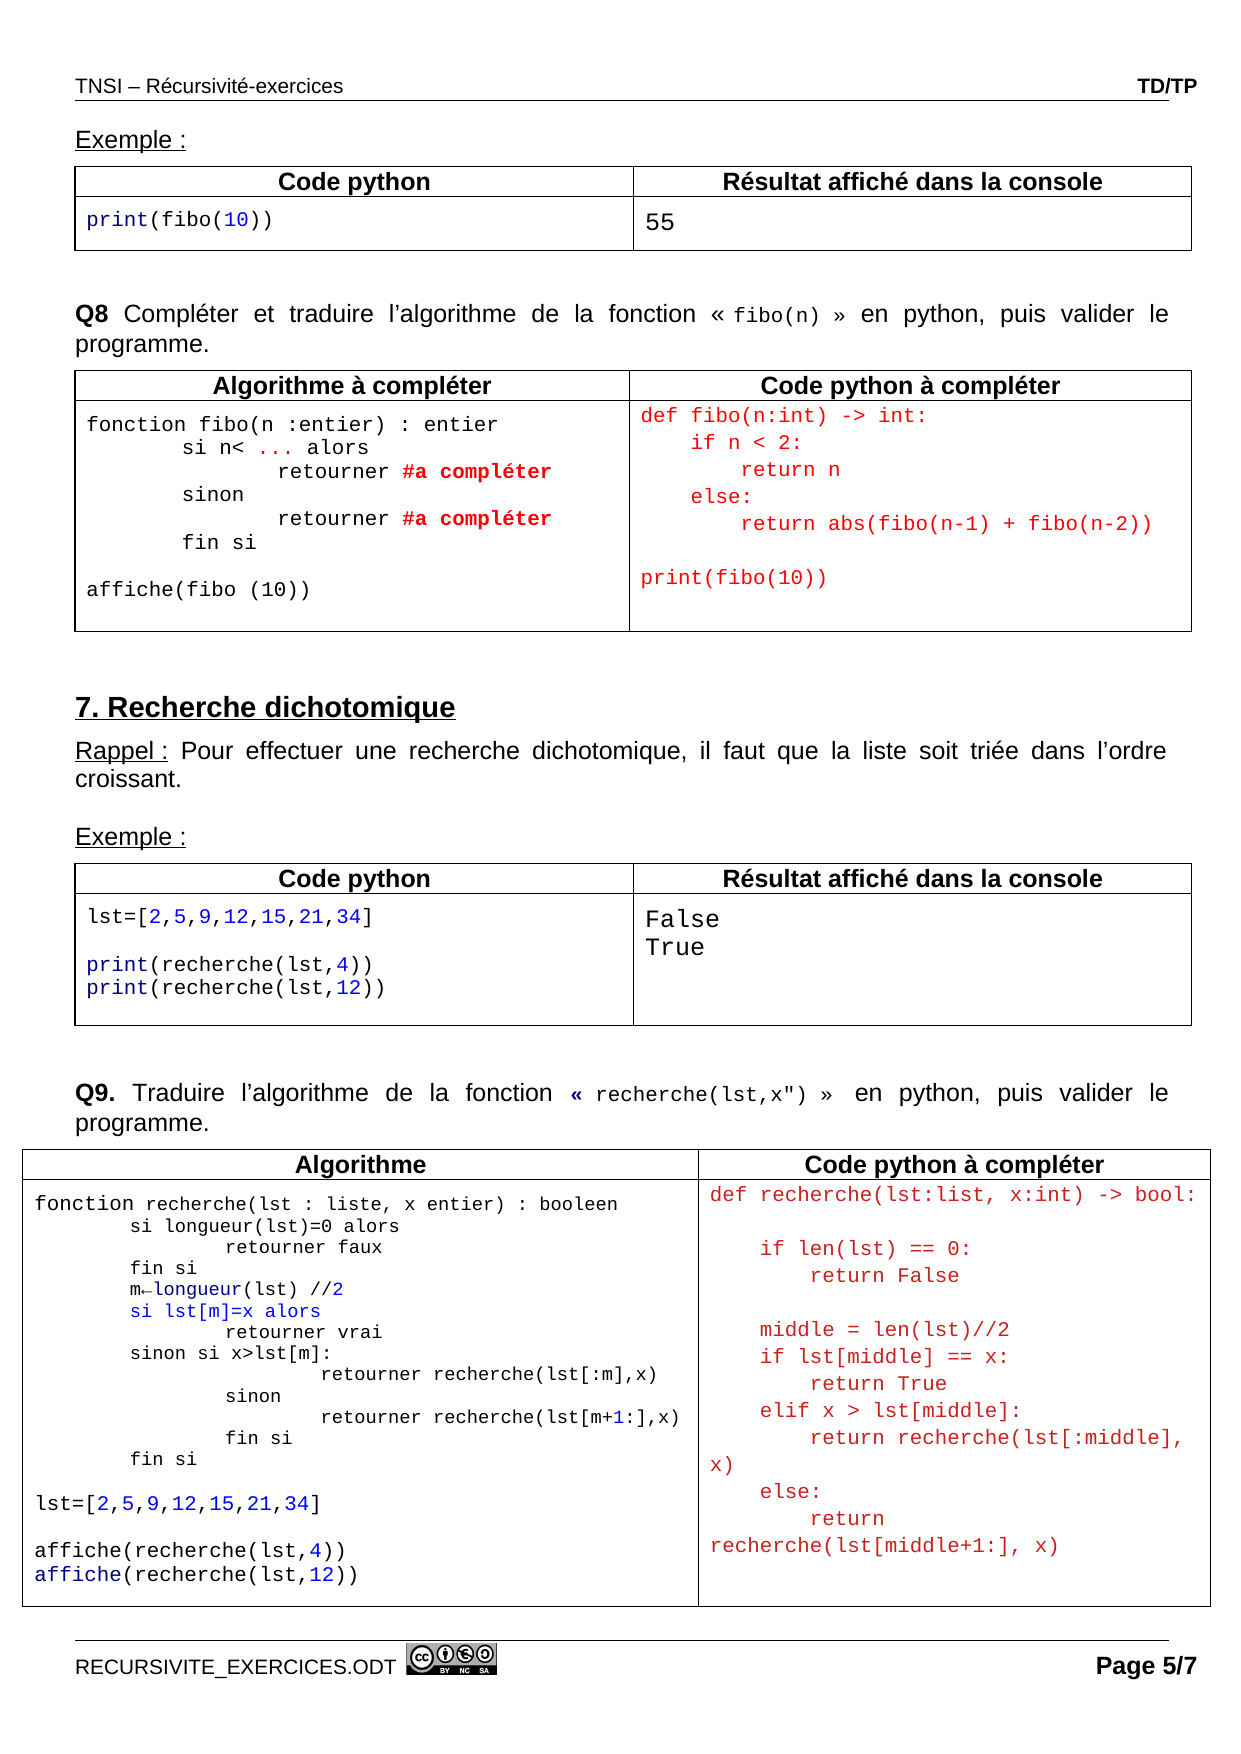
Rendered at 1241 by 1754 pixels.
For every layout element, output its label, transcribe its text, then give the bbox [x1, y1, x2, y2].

text Exemple : [75, 822, 1169, 851]
text Exemple : [75, 125, 1169, 154]
table_header Code python [76, 864, 633, 893]
table_header Code python à compléter [630, 371, 1191, 400]
table_cell 55 [634, 197, 1191, 250]
text Q9. Traduire l’algorithme de la fonction « recherche(lst,x") » en python, puis valider le programme. [75, 1078, 1169, 1137]
table_header Algorithme à compléter [76, 371, 629, 400]
table_header Résultat affiché dans la console [634, 864, 1191, 893]
table_header Algorithme [23, 1150, 698, 1179]
table_header Code python à compléter [699, 1150, 1210, 1179]
text Rappel : Pour effectuer une recherche dichotomique, il faut que la liste soit triée dans l’ordre croissant. [75, 736, 1169, 793]
table_cell print(fibo(10)) [76, 197, 633, 250]
table_cell fonction recherche(lst : liste, x entier) : booleen si longueur(lst)=0 alors retourner faux fin si m←longueur(lst) //2 si lst[m]=x alors retourner vrai sinon si x>lst[m]: retourner recherche(lst[:m],x) sinon retourner recherche(lst[m+1:],x) fin si fin si lst=[2,5,9,12,15,21,34] affiche(recherche(lst,4)) affiche(recherche(lst,12)) [23, 1180, 698, 1606]
table_cell def fibo(n:int) -> int: if n < 2: return n else: return abs(fibo(n-1) + fibo(n-2)) print(fibo(10)) [630, 401, 1191, 631]
text 7. Recherche dichotomique [75, 689, 1169, 723]
table_header Code python [76, 167, 633, 196]
text Q8 Compléter et traduire l’algorithme de la fonction « fibo(n) » en python, puis valider le programme. [75, 299, 1169, 358]
picture [406, 1643, 497, 1675]
table_cell False True [634, 894, 1191, 1025]
table_cell lst=[2,5,9,12,15,21,34] print(recherche(lst,4)) print(recherche(lst,12)) [76, 894, 633, 1025]
table_cell fonction fibo(n :entier) : entier si n< ... alors retourner #a compléter sinon retourner #a compléter fin si affiche(fibo (10)) [76, 401, 629, 631]
table_cell def recherche(lst:list, x:int) -> bool: if len(lst) == 0: return False middle = len(lst)//2 if lst[middle] == x: return True elif x > lst[middle]: return recherche(lst[:middle], x) else: return recherche(lst[middle+1:], x) [699, 1180, 1210, 1606]
table_header Résultat affiché dans la console [634, 167, 1191, 196]
